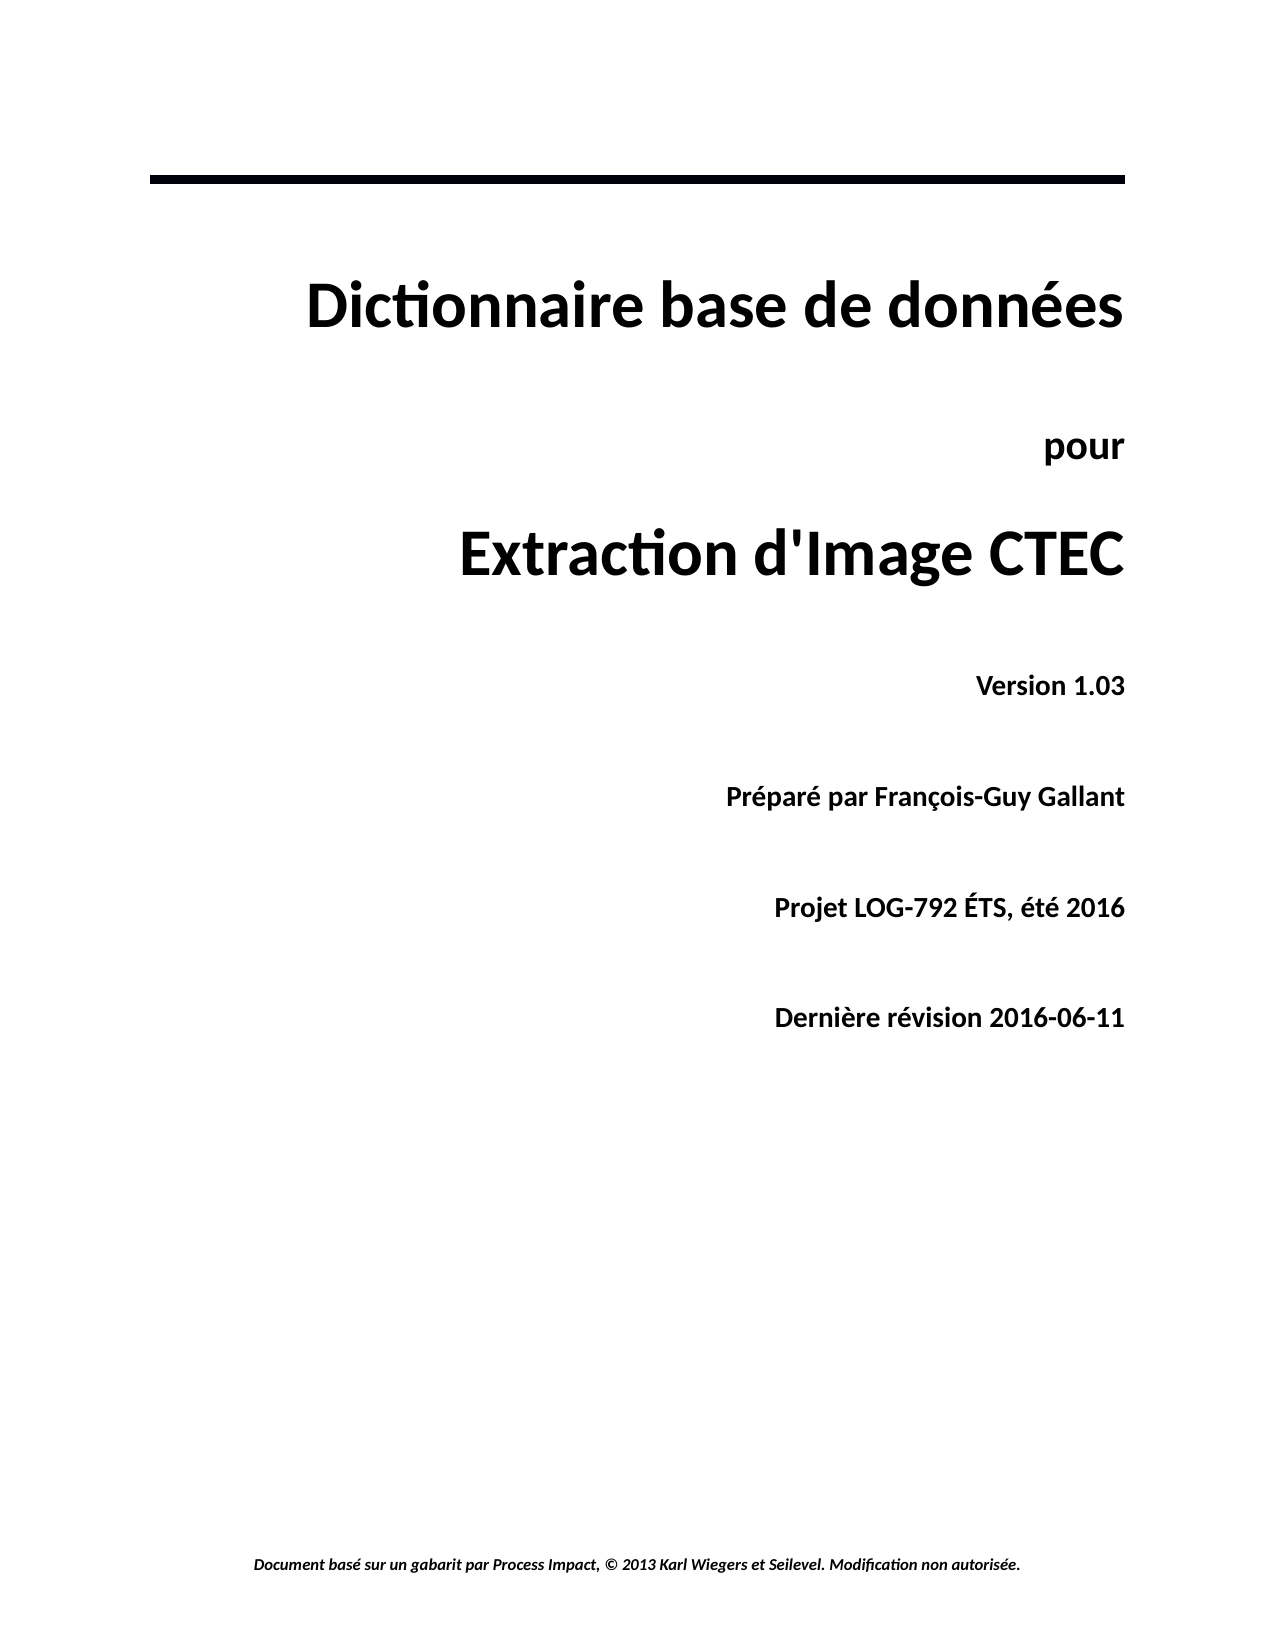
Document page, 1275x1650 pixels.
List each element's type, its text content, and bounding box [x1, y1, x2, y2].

text Dernière révision 2016-06-11 [150, 999, 1125, 1035]
text Version 1.03 [150, 667, 1125, 703]
title Extraction d'Image CTEC [150, 511, 1125, 592]
text Projet LOG-792 ÉTS, été 2016 [150, 889, 1125, 924]
title pour [150, 419, 1125, 469]
text Préparé par François-Guy Gallant [150, 778, 1125, 814]
title Dictionnaire base de données [150, 262, 1125, 344]
